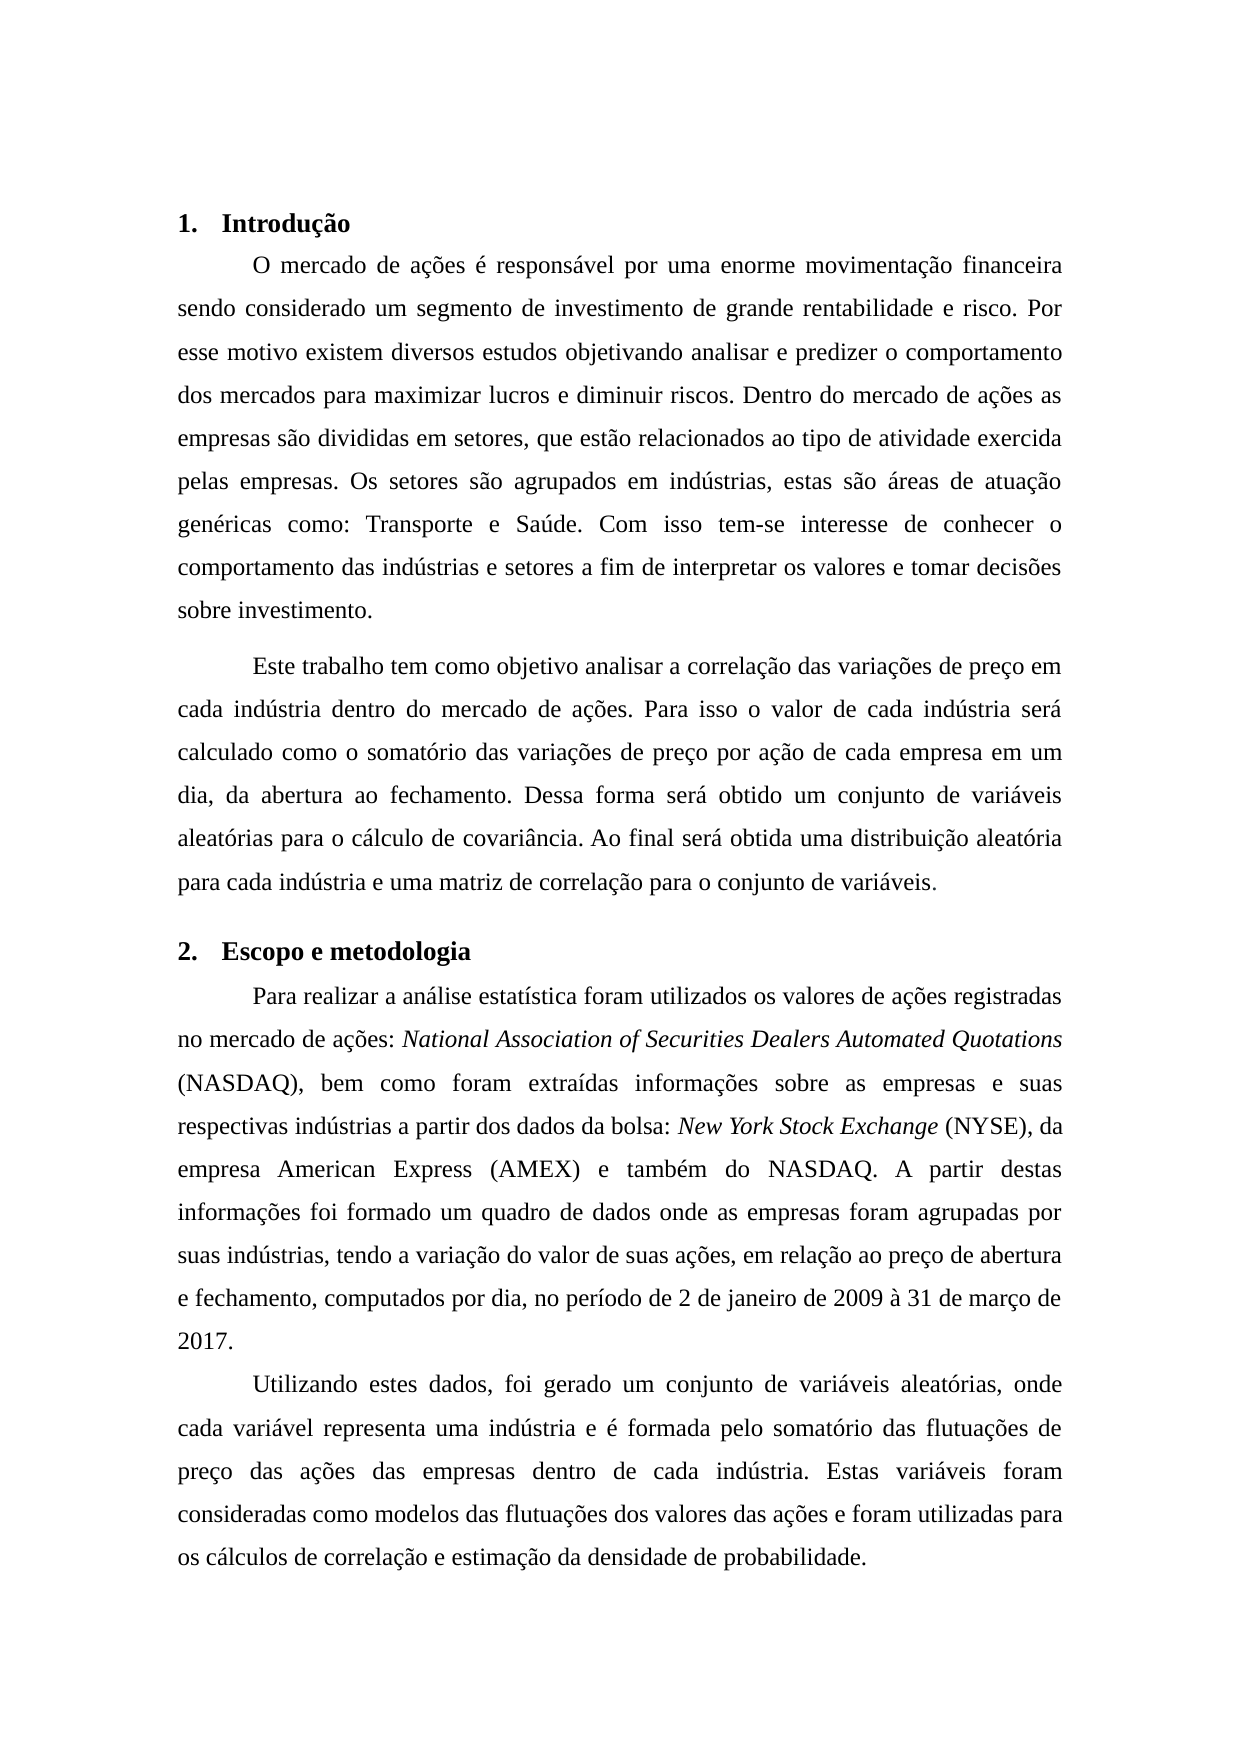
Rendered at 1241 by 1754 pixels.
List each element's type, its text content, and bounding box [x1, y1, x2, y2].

text Este trabalho tem como objetivo analisar a correlação das variações de preço em cada indústria dentro do mercado de ações. Para isso o valor de cada indústria será calculado como o somatório das variações de preço por ação de cada empresa em um dia, da abertura ao fechamento. Dessa forma será obtido um conjunto de variáveis aleatórias para o cálculo de covariância. Ao final será obtida uma distribuição aleatória para cada indústria e uma matriz de correlação para o conjunto de variáveis. [177, 651, 1063, 895]
text Utilizando estes dados, foi gerado um conjunto de variáveis aleatórias, onde cada variável representa uma indústria e é formada pelo somatório das flutuações de preço das ações das empresas dentro de cada indústria. Estas variáveis foram consideradas como modelos das flutuações dos valores das ações e foram utilizadas para os cálculos de correlação e estimação da densidade de probabilidade. [177, 1369, 1063, 1571]
text Para realizar a análise estatística foram utilizados os valores de ações registradas no mercado de ações: National Association of Securities Dealers Automated Quotations (NASDAQ), bem como foram extraídas informações sobre as empresas e suas respectivas indústrias a partir dos dados da bolsa: New York Stock Exchange (NYSE), da empresa American Express (AMEX) e também do NASDAQ. A partir destas informações foi formado um quadro de dados onde as empresas foram agrupadas por suas indústrias, tendo a variação do valor de suas ações, em relação ao preço de abertura e fechamento, computados por dia, no período de 2 de janeiro de 2009 à 31 de março de 2017. [177, 981, 1063, 1355]
title Introdução [177, 207, 1063, 238]
text O mercado de ações é responsável por uma enorme movimentação financeira sendo considerado um segmento de investimento de grande rentabilidade e risco. Por esse motivo existem diversos estudos objetivando analisar e predizer o comportamento dos mercados para maximizar lucros e diminuir riscos. Dentro do mercado de ações as empresas são divididas em setores, que estão relacionados ao tipo de atividade exercida pelas empresas. Os setores são agrupados em indústrias, estas são áreas de atuação genéricas como: Transporte e Saúde. Com isso tem-se interesse de conhecer o comportamento das indústrias e setores a fim de interpretar os valores e tomar decisões sobre investimento. [177, 250, 1063, 624]
title Escopo e metodologia [177, 935, 1063, 966]
